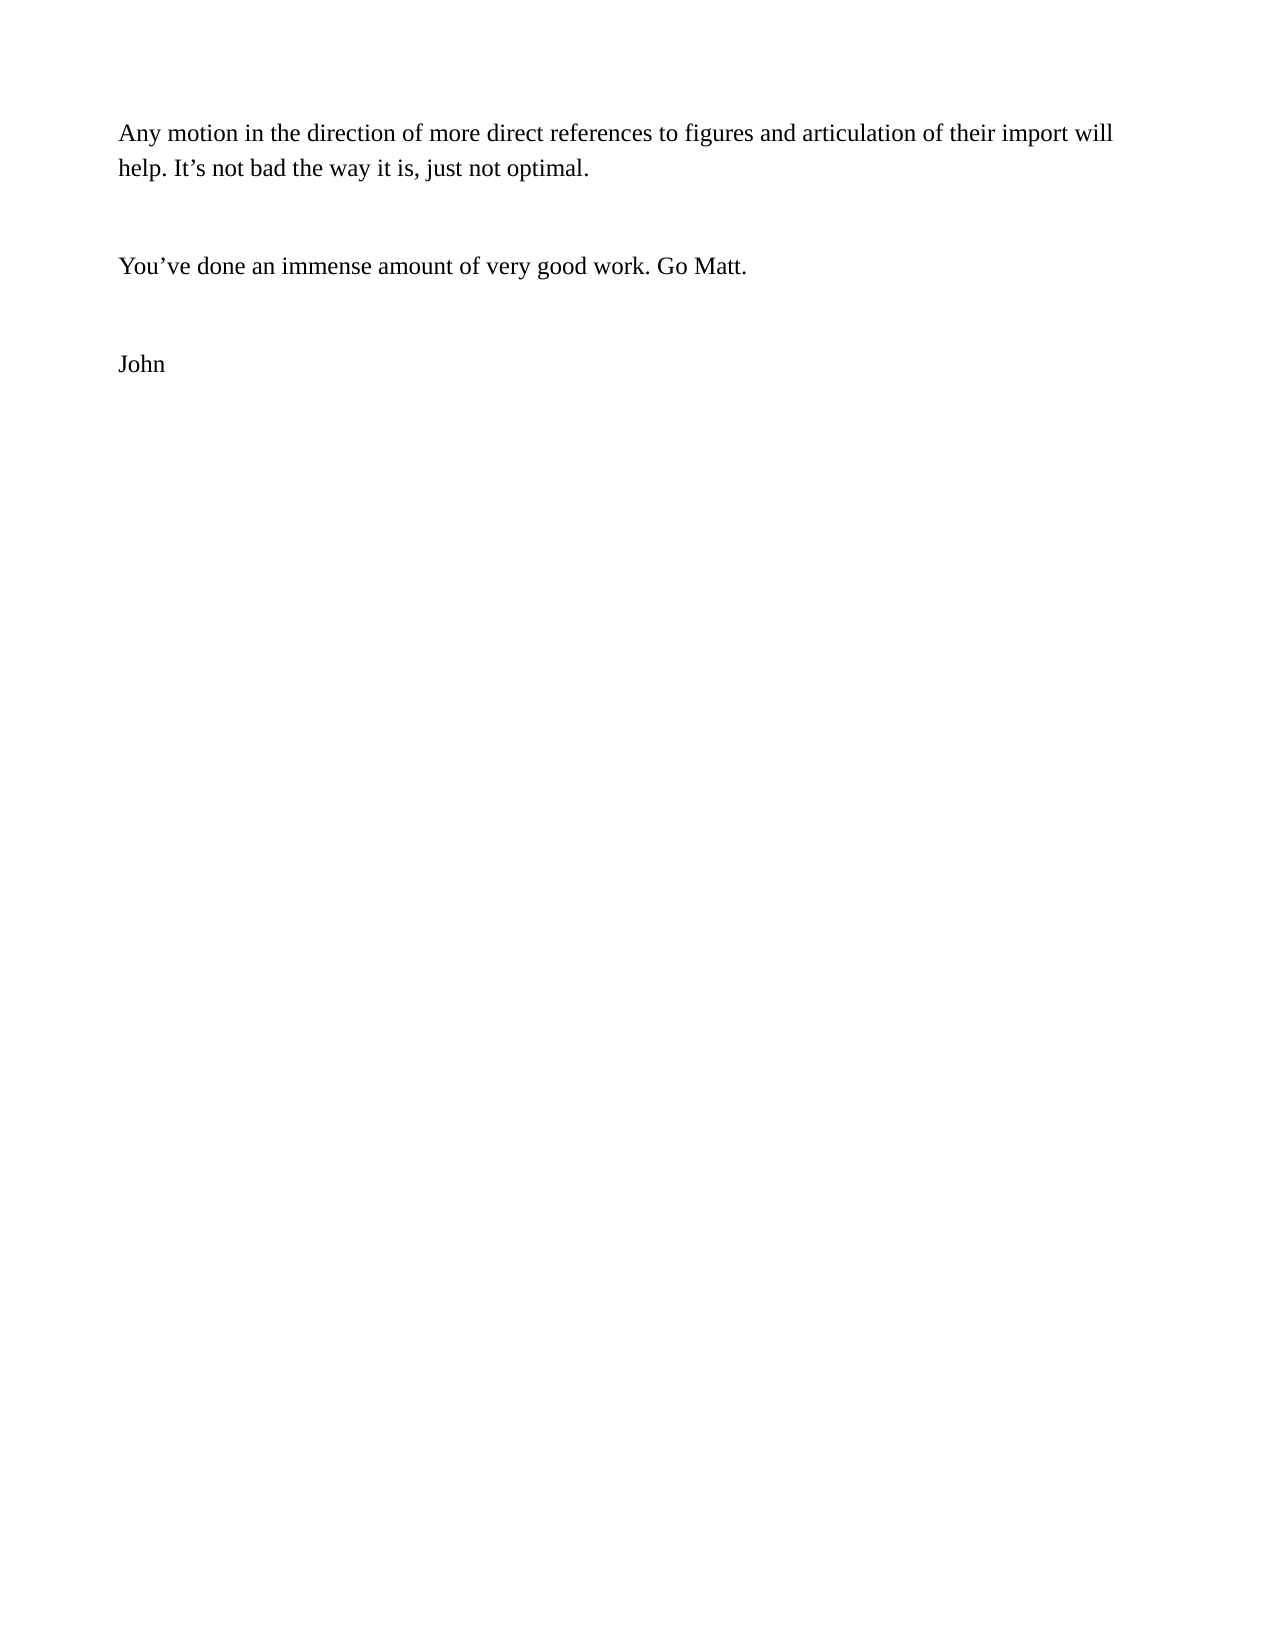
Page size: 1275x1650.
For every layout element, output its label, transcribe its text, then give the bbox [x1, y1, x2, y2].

text John [118, 349, 1157, 378]
text You’ve done an immense amount of very good work. Go Matt. [118, 251, 1157, 279]
text Any motion in the direction of more direct references to figures and articulation of their import will help. It’s not bad the way it is, just not optimal. [118, 118, 1157, 181]
